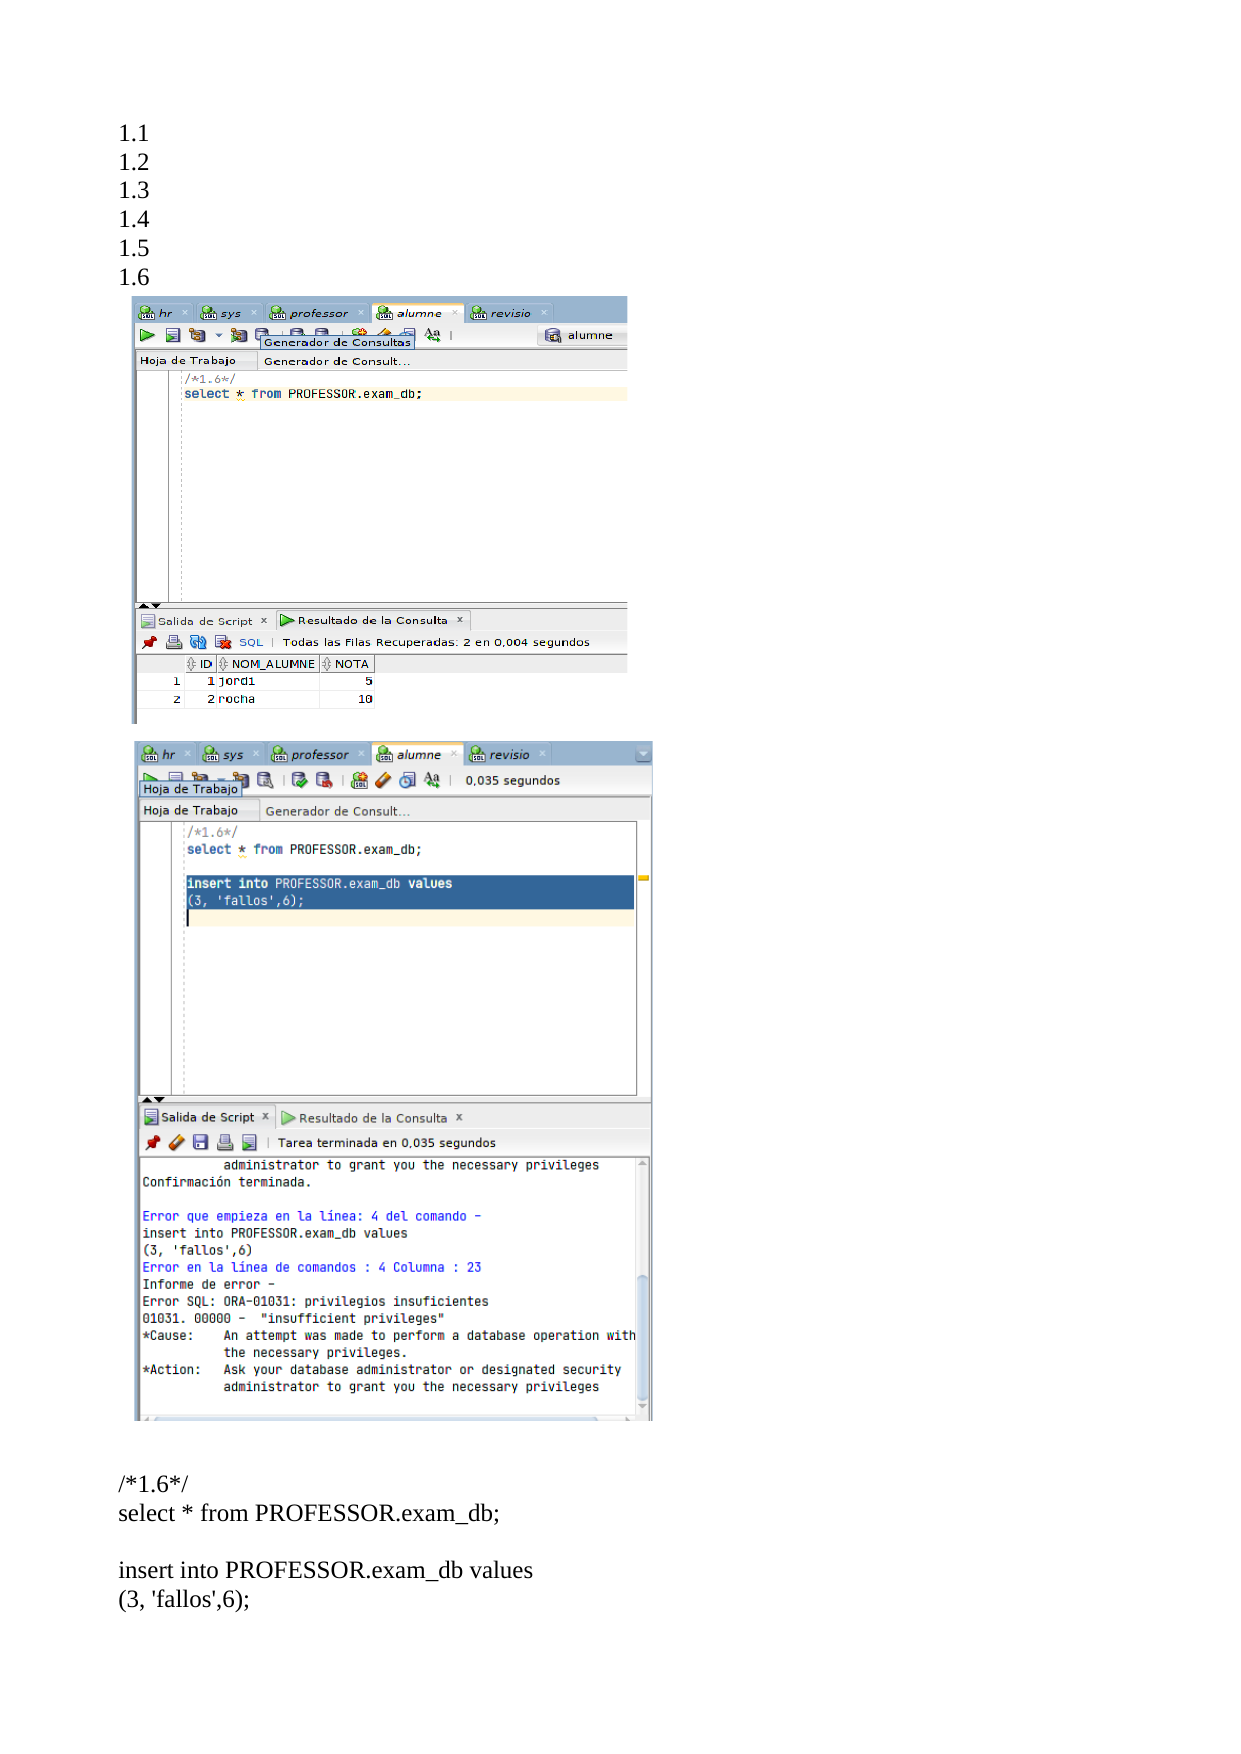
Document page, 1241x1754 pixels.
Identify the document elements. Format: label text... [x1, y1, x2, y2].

text 1.2 [118, 147, 1122, 176]
text insert into PROFESSOR.exam_db values [118, 1556, 1122, 1584]
text 1.3 [118, 176, 1122, 204]
text /*1.6*/ [118, 1469, 1122, 1498]
picture [131, 296, 628, 724]
text 1.4 [118, 204, 1122, 233]
text (3, 'fallos',6); [118, 1584, 1122, 1613]
text select * from PROFESSOR.exam_db; [118, 1498, 1122, 1527]
text 1.6 [118, 262, 1122, 291]
text 1.1 [118, 118, 1122, 147]
text 1.5 [118, 233, 1122, 262]
picture [134, 741, 653, 1421]
